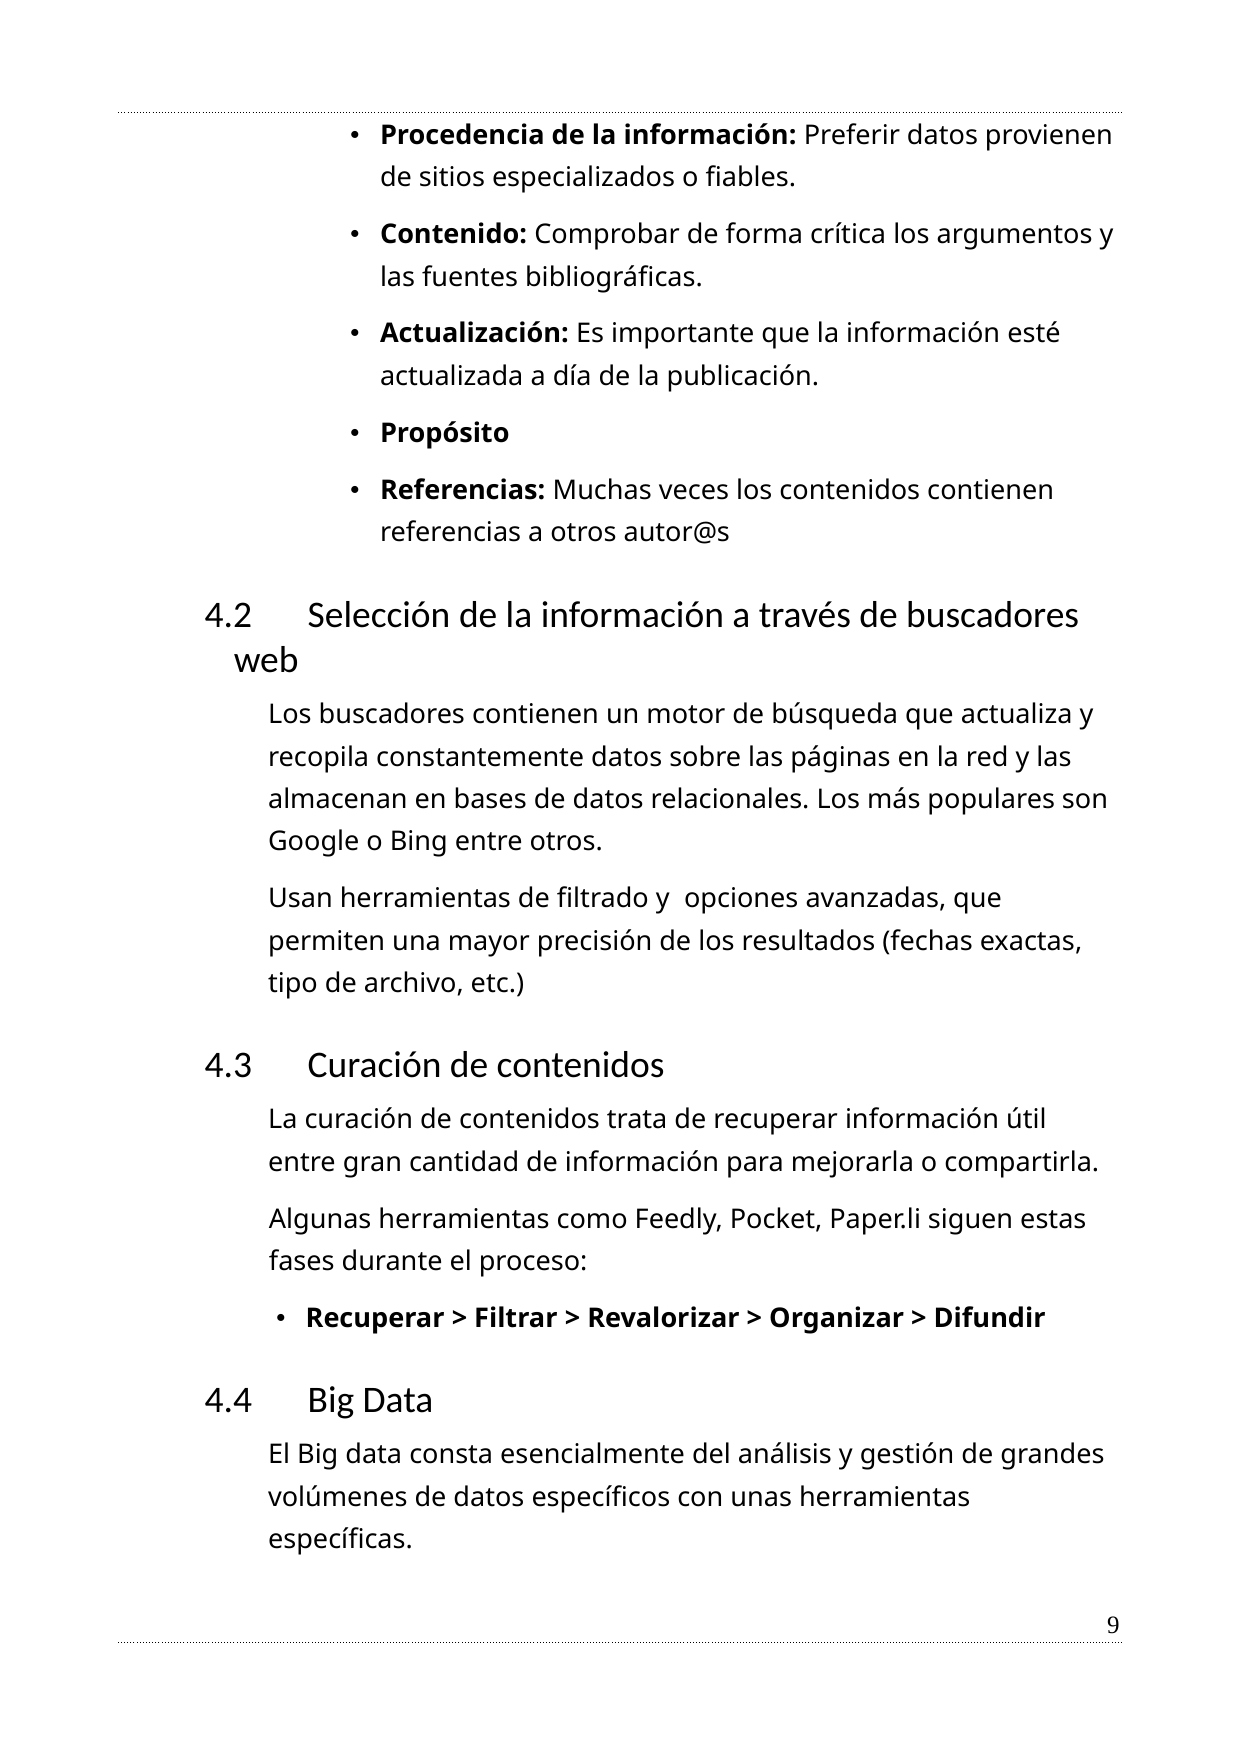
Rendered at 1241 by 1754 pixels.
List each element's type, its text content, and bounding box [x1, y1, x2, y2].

text Usan herramientas de filtrado y opciones avanzadas, que permiten una mayor precisión de los resultados (fechas exactas, tipo de archivo, etc.) [268, 879, 1119, 1001]
text Los buscadores contienen un motor de búsqueda que actualiza y recopila constantemente datos sobre las páginas en la red y las almacenan en bases de datos relacionales. Los más populares son Google o Bing entre otros. [268, 695, 1119, 859]
list Propósito [350, 413, 1119, 450]
text Algunas herramientas como Feedly, Pocket, Paper.li siguen estas fases durante el proceso: [269, 1199, 1119, 1278]
subtitle Curación de contenidos [196, 1041, 1119, 1087]
subtitle Big Data [196, 1376, 1119, 1422]
text El Big data consta esencialmente del análisis y gestión de grandes volúmenes de datos específicos con unas herramientas específicas. [268, 1435, 1119, 1556]
list Contenido: Comprobar de forma crítica los argumentos y las fuentes bibliográficas. [350, 214, 1119, 294]
list Procedencia de la información: Preferir datos provienen de sitios especializados o fiables. [350, 115, 1119, 194]
list Actualización: Es importante que la información esté actualizada a día de la publicación. [350, 314, 1119, 393]
list Recuperar > Filtrar > Revalorizar > Organizar > Difundir [305, 1298, 1119, 1335]
text La curación de contenidos trata de recuperar información útil entre gran cantidad de información para mejorarla o compartirla. [268, 1100, 1119, 1179]
subtitle Selección de la información a través de buscadores web [196, 591, 1119, 682]
list Referencias: Muchas veces los contenidos contienen referencias a otros autor@s [350, 470, 1119, 549]
